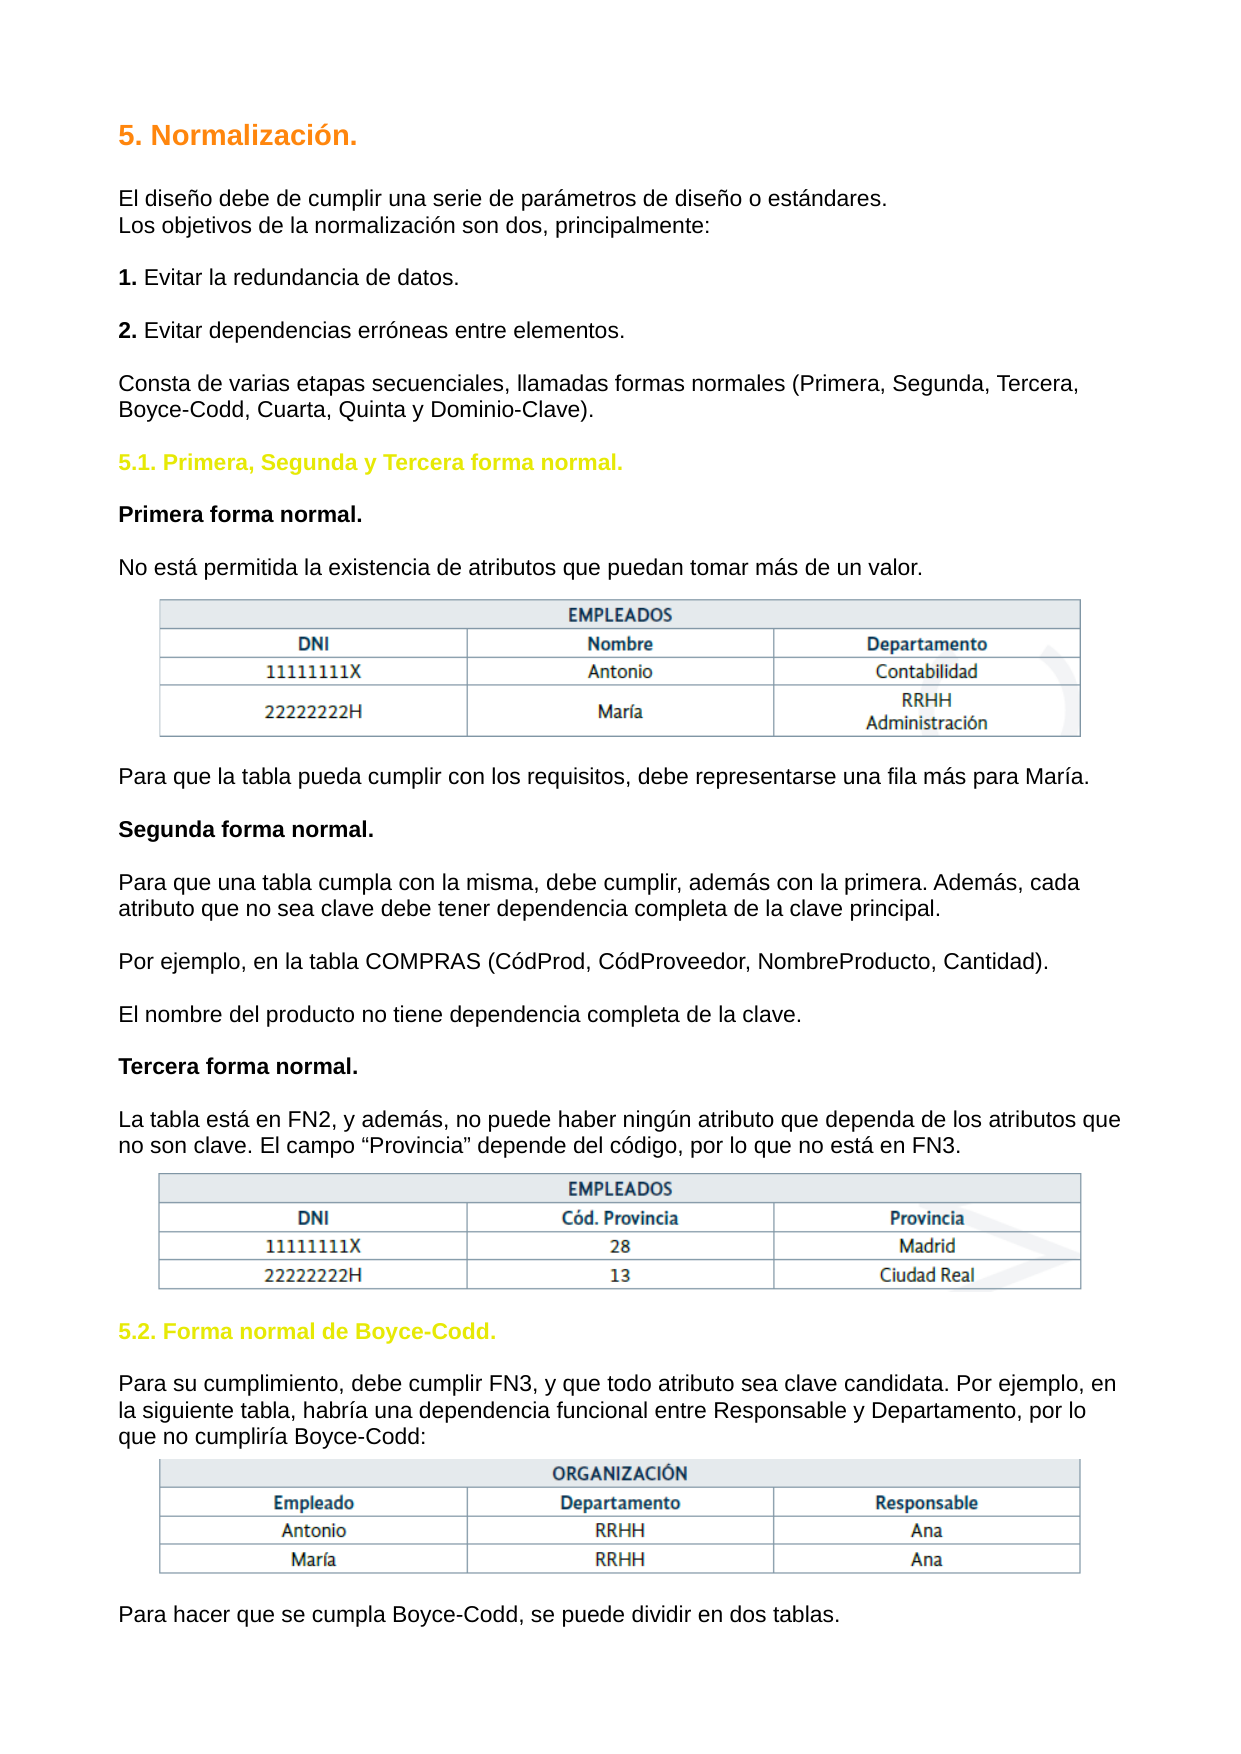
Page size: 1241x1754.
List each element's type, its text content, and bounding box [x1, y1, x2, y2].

text 2. Evitar dependencias erróneas entre elementos. [118, 317, 1122, 343]
picture [158, 1459, 1082, 1575]
picture [157, 1173, 1084, 1292]
text 1. Evitar la redundancia de datos. [118, 264, 1122, 291]
text Tercera forma normal. [118, 1053, 1122, 1079]
text La tabla está en FN2, y además, no puede haber ningún atributo que dependa de los atributos que no son clave. El campo “Provincia” depende del código, por lo que no está en FN3. [118, 1106, 1122, 1159]
text Por ejemplo, en la tabla COMPRAS (CódProd, CódProveedor, NombreProducto, Cantidad). [118, 948, 1122, 974]
text Para que la tabla pueda cumplir con los requisitos, debe representarse una fila más para María. [118, 763, 1122, 790]
text Para que una tabla cumpla con la misma, debe cumplir, además con la primera. Además, cada atributo que no sea clave debe tener dependencia completa de la clave principal. [118, 869, 1122, 921]
text 5.2. Forma normal de Boyce-Codd. [118, 1318, 1122, 1344]
text Segunda forma normal. [118, 816, 1122, 842]
text No está permitida la existencia de atributos que puedan tomar más de un valor. [118, 554, 1122, 581]
text Los objetivos de la normalización son dos, principalmente: [118, 212, 1122, 238]
picture [159, 598, 1081, 737]
text 5. Normalización. [118, 118, 1122, 152]
text Para su cumplimiento, debe cumplir FN3, y que todo atributo sea clave candidata. Por ejemplo, en la siguiente tabla, habría una dependencia funcional entre Responsable y Departamento, por lo que no cumpliría Boyce-Codd: [118, 1370, 1122, 1449]
text El diseño debe de cumplir una serie de parámetros de diseño o estándares. [118, 185, 1122, 212]
text El nombre del producto no tiene dependencia completa de la clave. [118, 1001, 1122, 1027]
text Primera forma normal. [118, 501, 1122, 528]
text Para hacer que se cumpla Boyce-Codd, se puede dividir en dos tablas. [118, 1601, 1122, 1627]
text 5.1. Primera, Segunda y Tercera forma normal. [118, 449, 1122, 475]
text Consta de varias etapas secuenciales, llamadas formas normales (Primera, Segunda, Tercera, Boyce-Codd, Cuarta, Quinta y Dominio-Clave). [118, 370, 1122, 422]
